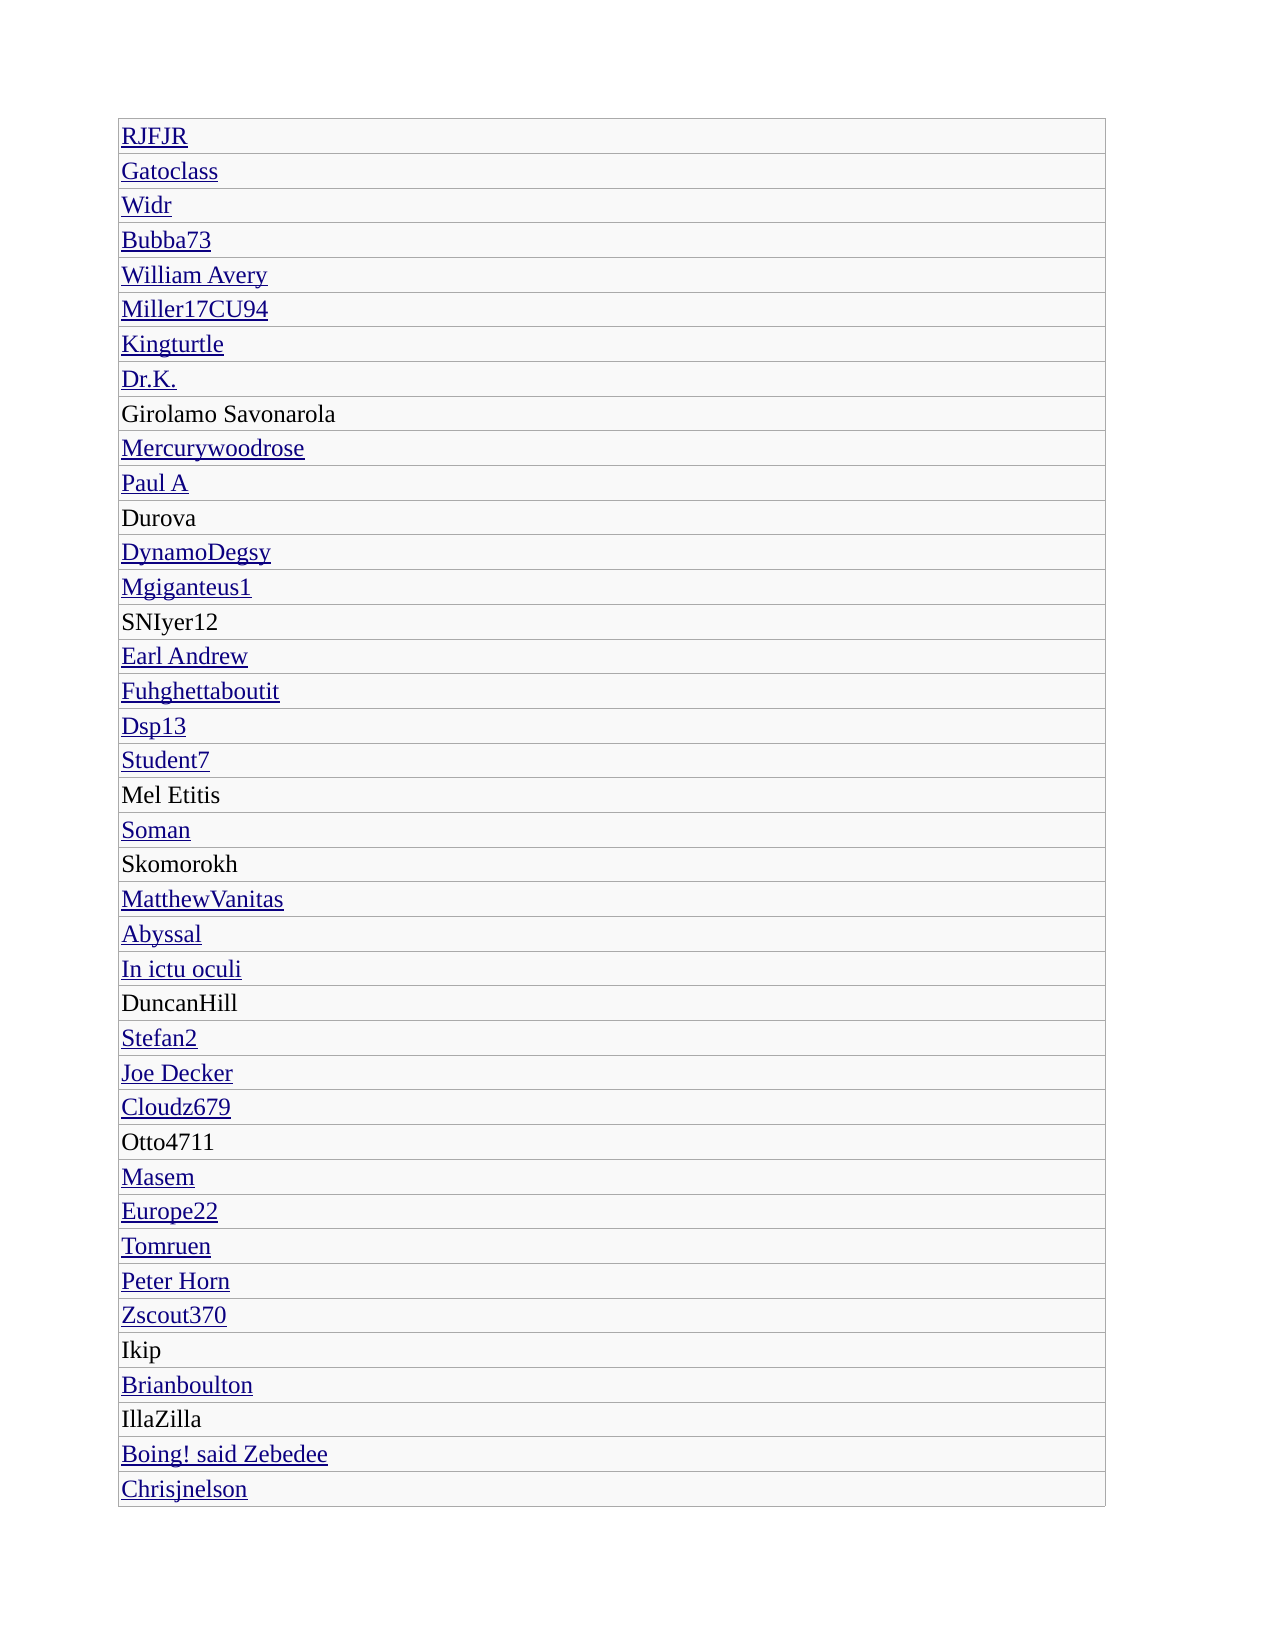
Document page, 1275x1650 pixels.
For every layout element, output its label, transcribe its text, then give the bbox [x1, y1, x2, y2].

table_cell IllaZilla [119, 1403, 1105, 1436]
table_cell Tomruen [119, 1229, 1105, 1263]
table_cell In ictu oculi [119, 952, 1105, 985]
table_cell Zscout370 [119, 1299, 1105, 1332]
table_cell Peter Horn [119, 1264, 1105, 1297]
table_cell Soman [119, 813, 1105, 847]
table_cell Girolamo Savonarola [119, 397, 1105, 430]
table_cell DuncanHill [119, 986, 1105, 1020]
table_cell Ikip [119, 1333, 1105, 1367]
table_cell SNIyer12 [119, 605, 1105, 638]
table_cell Kingturtle [119, 327, 1105, 361]
table_cell William Avery [119, 258, 1105, 292]
table_cell Dsp13 [119, 709, 1105, 742]
table_cell Abyssal [119, 917, 1105, 951]
table_cell Brianboulton [119, 1368, 1105, 1402]
table_cell Boing! said Zebedee [119, 1437, 1105, 1471]
table_cell Europe22 [119, 1195, 1105, 1228]
table_cell Earl Andrew [119, 640, 1105, 673]
table_cell Stefan2 [119, 1021, 1105, 1055]
table_cell RJFJR [119, 119, 1105, 153]
table_cell Durova [119, 501, 1105, 534]
table_cell DynamoDegsy [119, 535, 1105, 569]
table_cell Dr.K. [119, 362, 1105, 396]
table_cell Mercurywoodrose [119, 431, 1105, 465]
table_cell Gatoclass [119, 154, 1105, 187]
table_cell Miller17CU94 [119, 293, 1105, 326]
table_cell MatthewVanitas [119, 882, 1105, 916]
table_cell Widr [119, 189, 1105, 222]
table_cell Cloudz679 [119, 1090, 1105, 1124]
table_cell Masem [119, 1160, 1105, 1193]
table_cell Student7 [119, 744, 1105, 777]
table_cell Joe Decker [119, 1056, 1105, 1089]
table_cell Otto4711 [119, 1125, 1105, 1159]
table_cell Fuhghettaboutit [119, 674, 1105, 708]
table_cell Chrisjnelson [119, 1472, 1105, 1506]
table_cell Mgiganteus1 [119, 570, 1105, 604]
table_cell Paul A [119, 466, 1105, 500]
table_cell Mel Etitis [119, 778, 1105, 812]
table_cell Skomorokh [119, 848, 1105, 881]
table_cell Bubba73 [119, 223, 1105, 257]
